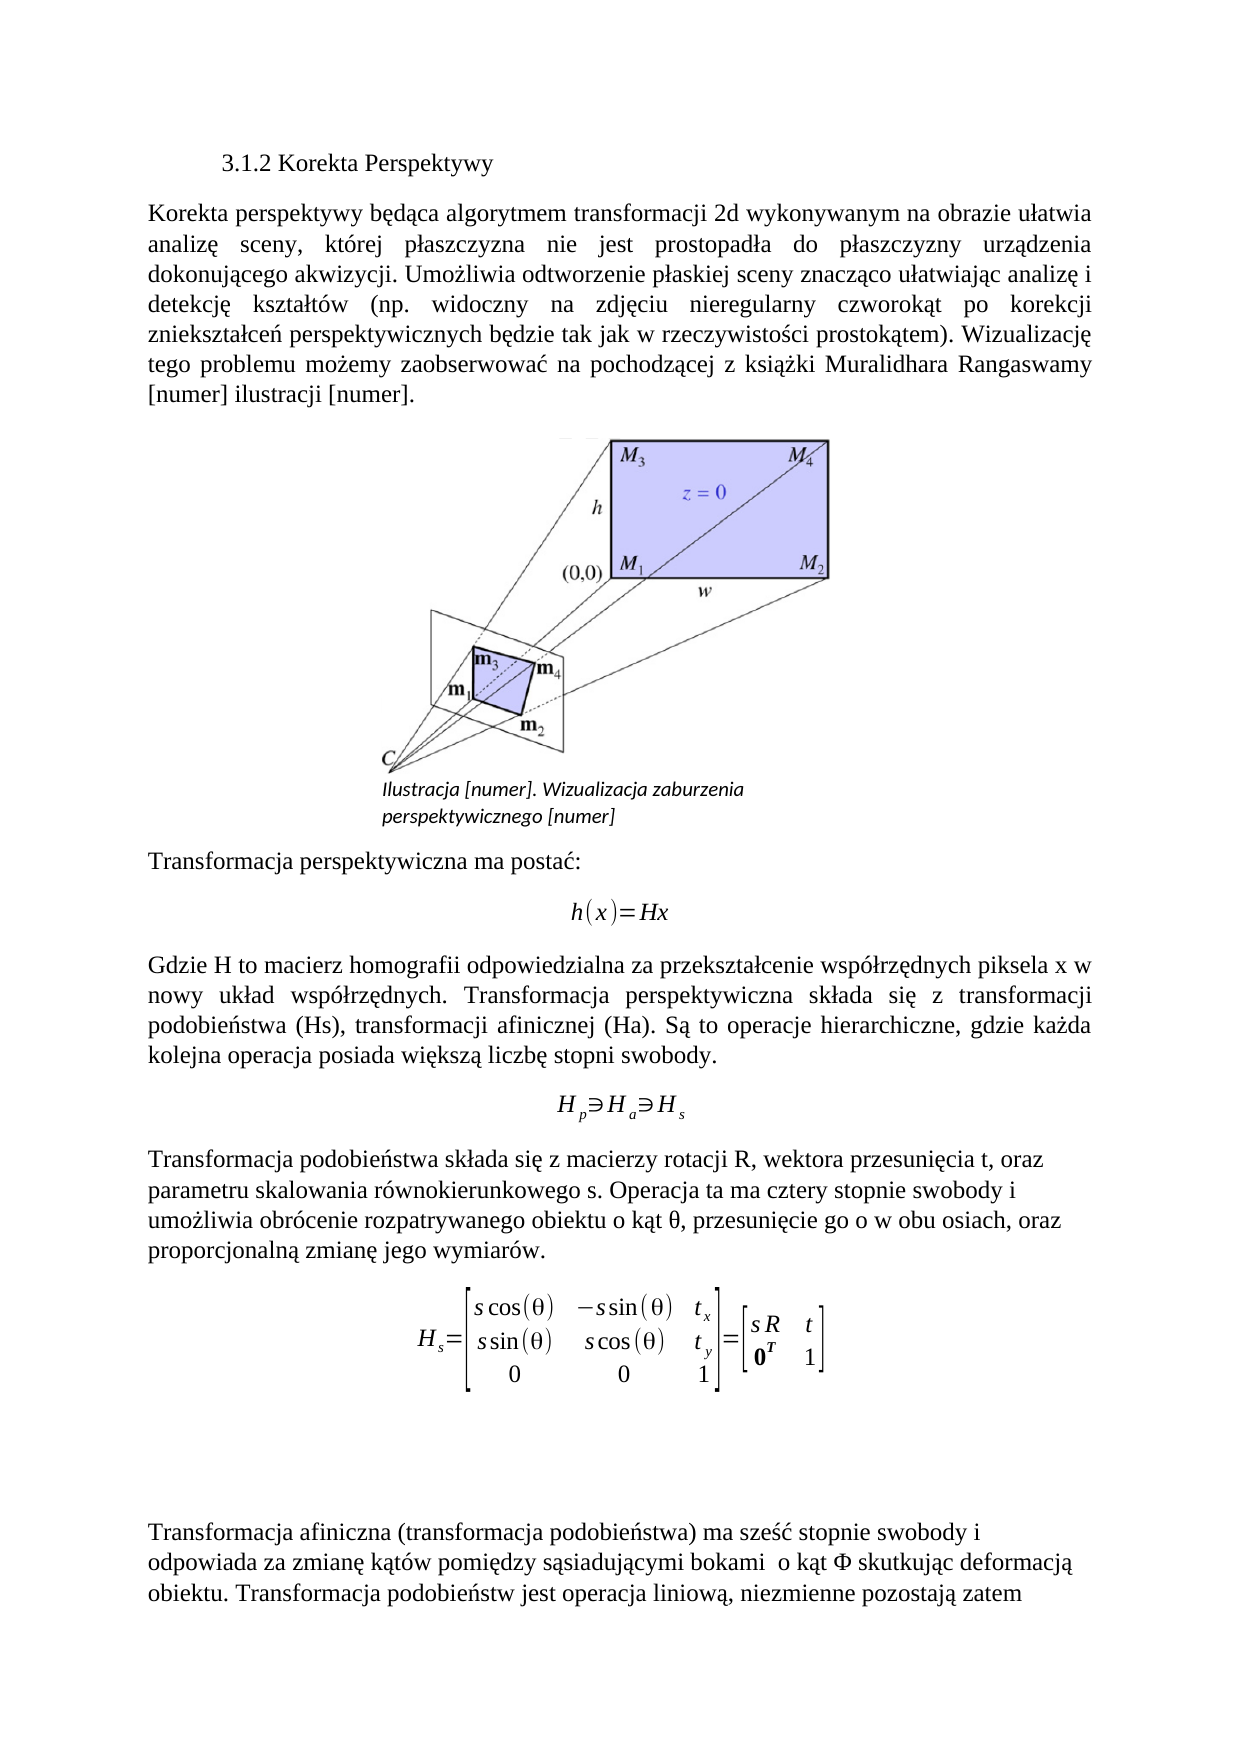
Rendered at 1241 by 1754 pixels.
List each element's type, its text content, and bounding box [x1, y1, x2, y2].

text Transformacja afiniczna (transformacja podobieństwa) ma sześć stopnie swobody i odpowiada za zmianę kątów pomiędzy sąsiadującymi bokami o kąt Φ skutkując deformacją obiektu. Transformacja podobieństw jest operacja liniową, niezmienne pozostają zatem [148, 1517, 1093, 1606]
text Ilustracja [numer]. Wizualizacja zaburzenia perspektywicznego [numer] [382, 774, 831, 828]
text 3.1.2 Korekta Perspektywy [148, 148, 1093, 176]
text Transformacja podobieństwa składa się z macierzy rotacji R, wektora przesunięcia t, oraz parametru skalowania równokierunkowego s. Operacja ta ma cztery stopnie swobody i umożliwia obrócenie rozpatrywanego obiektu o kąt θ, przesunięcie go o w obu osiach, oraz proporcjonalną zmianę jego wymiarów. [148, 1144, 1093, 1264]
text Korekta perspektywy będąca algorytmem transformacji 2d wykonywanym na obrazie ułatwia analizę sceny, której płaszczyzna nie jest prostopadła do płaszczyzny urządzenia dokonującego akwizycji. Umożliwia odtworzenie płaskiej sceny znacząco ułatwiając analizę i detekcję kształtów (np. widoczny na zdjęciu nieregularny czworokąt po korekcji zniekształceń perspektywicznych będzie tak jak w rzeczywistości prostokątem). Wizualizację tego problemu możemy zaobserwować na pochodzącej z książki Muralidhara Rangaswamy [numer] ilustracji [numer]. [148, 198, 1093, 408]
text Gdzie H to macierz homografii odpowiedzialna za przekształcenie współrzędnych piksela x w nowy układ współrzędnych. Transformacja perspektywiczna składa się z transformacji podobieństwa (Hs), transformacji afinicznej (Ha). Są to operacje hierarchiczne, gdzie każda kolejna operacja posiada większą liczbę stopni swobody. [148, 950, 1093, 1069]
picture [381, 438, 831, 774]
text Transformacja perspektywiczna ma postać: [148, 426, 1093, 875]
